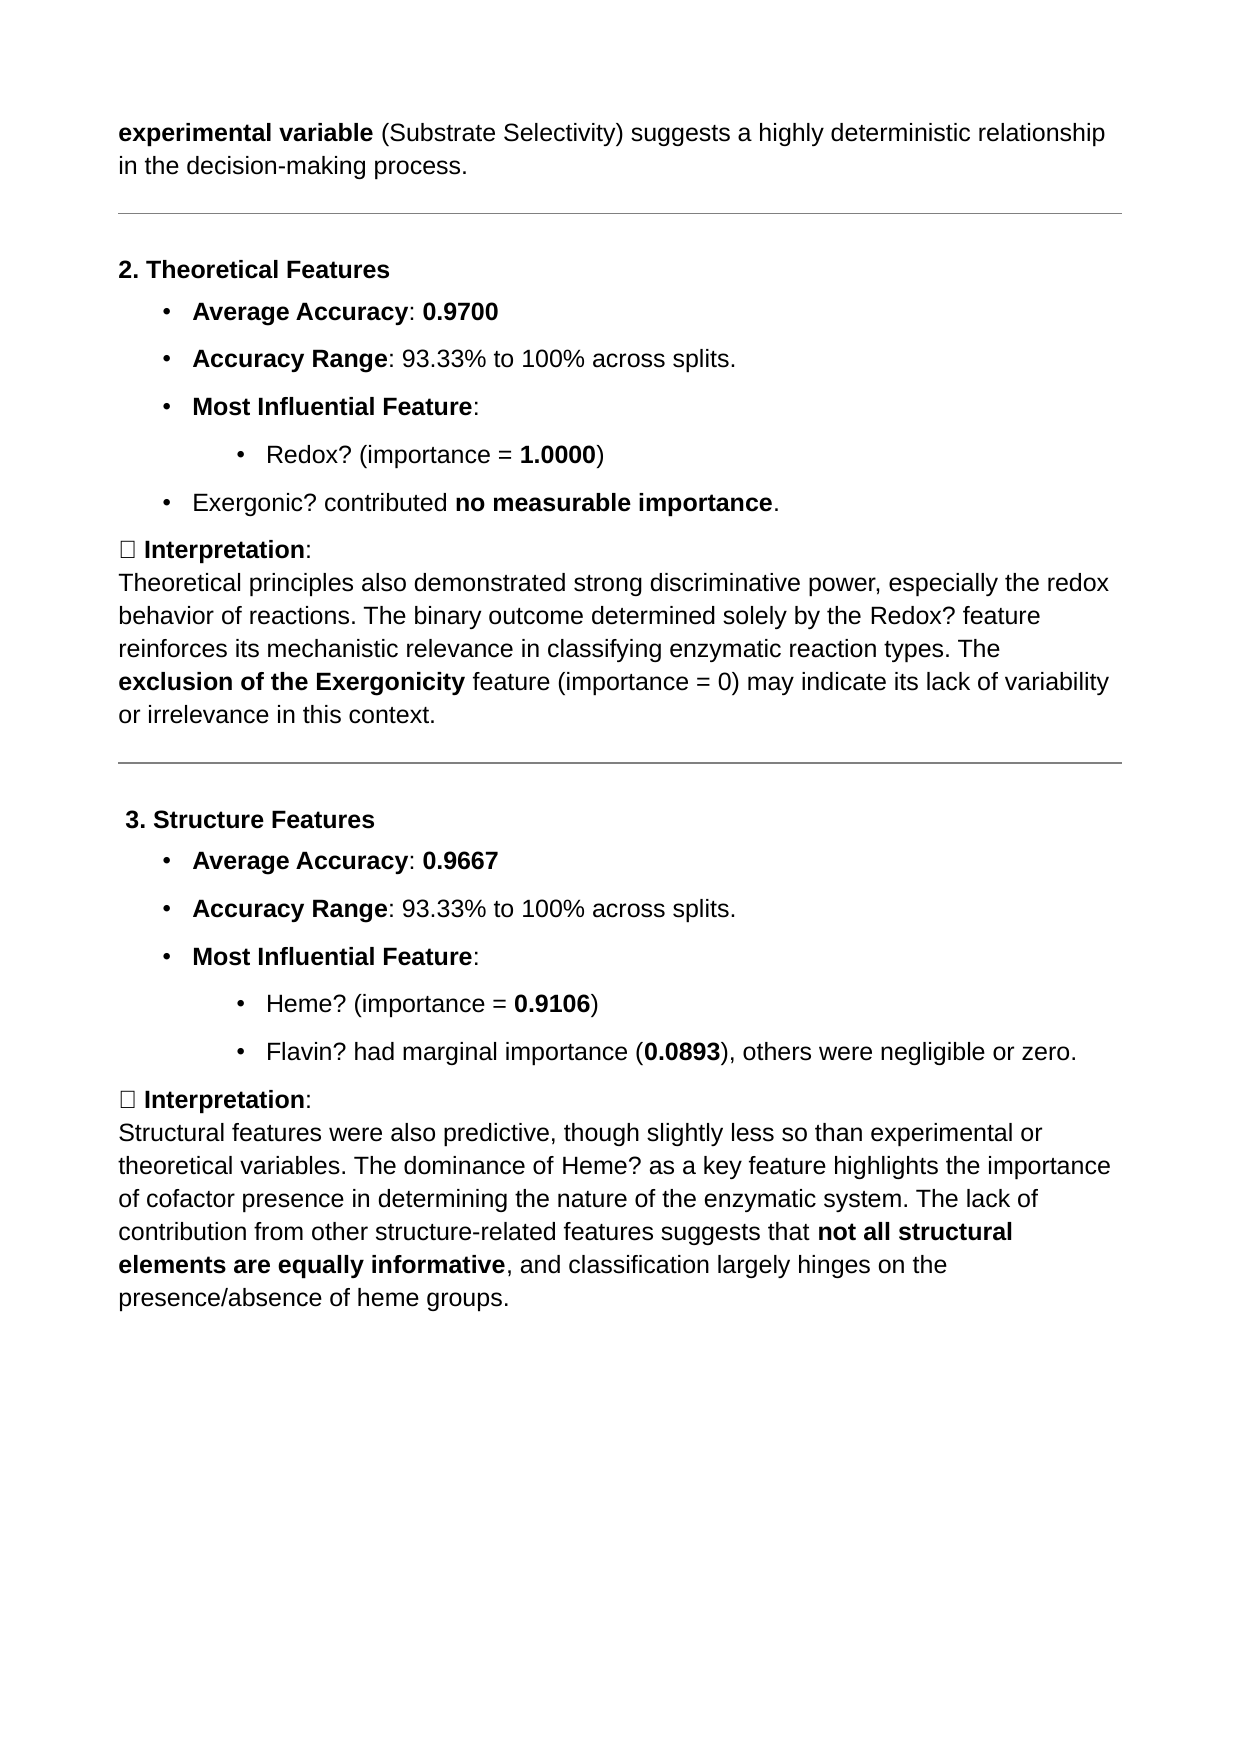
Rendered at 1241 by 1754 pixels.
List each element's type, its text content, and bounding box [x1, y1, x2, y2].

text experimental variable (Substrate Selectivity) suggests a highly deterministic relationship in the decision-making process. [118, 118, 1122, 180]
subtitle 3. Structure Features [118, 805, 1122, 833]
list Accuracy Range: 93.33% to 100% across splits. [162, 344, 1122, 373]
text 🔸 Interpretation: Structural features were also predictive, though slightly less so than experimental or theoretical variables. The dominance of Heme? as a key feature highlights the importance of cofactor presence in determining the nature of the enzymatic system. The lack of contribution from other structure-related features suggests that not all structural elements are equally informative, and classification largely hinges on the presence/absence of heme groups. [118, 1084, 1122, 1311]
list Average Accuracy: 0.9667 [162, 846, 1122, 875]
list Accuracy Range: 93.33% to 100% across splits. [162, 894, 1122, 923]
list Most Influential Feature: [162, 941, 1122, 970]
list Redox? (importance = 1.0000) [236, 440, 1122, 469]
list Heme? (importance = 0.9106) [236, 989, 1122, 1018]
text 🔸 Interpretation: Theoretical principles also demonstrated strong discriminative power, especially the redox behavior of reactions. The binary outcome determined solely by the Redox? feature reinforces its mechanistic relevance in classifying enzymatic reaction types. The exclusion of the Exergonicity feature (importance = 0) may indicate its lack of variability or irrelevance in this context. [118, 535, 1122, 729]
list Average Accuracy: 0.9700 [162, 297, 1122, 326]
list Exergonic? contributed no measurable importance. [162, 488, 1122, 516]
subtitle 2. Theoretical Features [118, 256, 1122, 284]
list Most Influential Feature: [162, 392, 1122, 421]
list Flavin? had marginal importance (0.0893), others were negligible or zero. [236, 1037, 1122, 1066]
